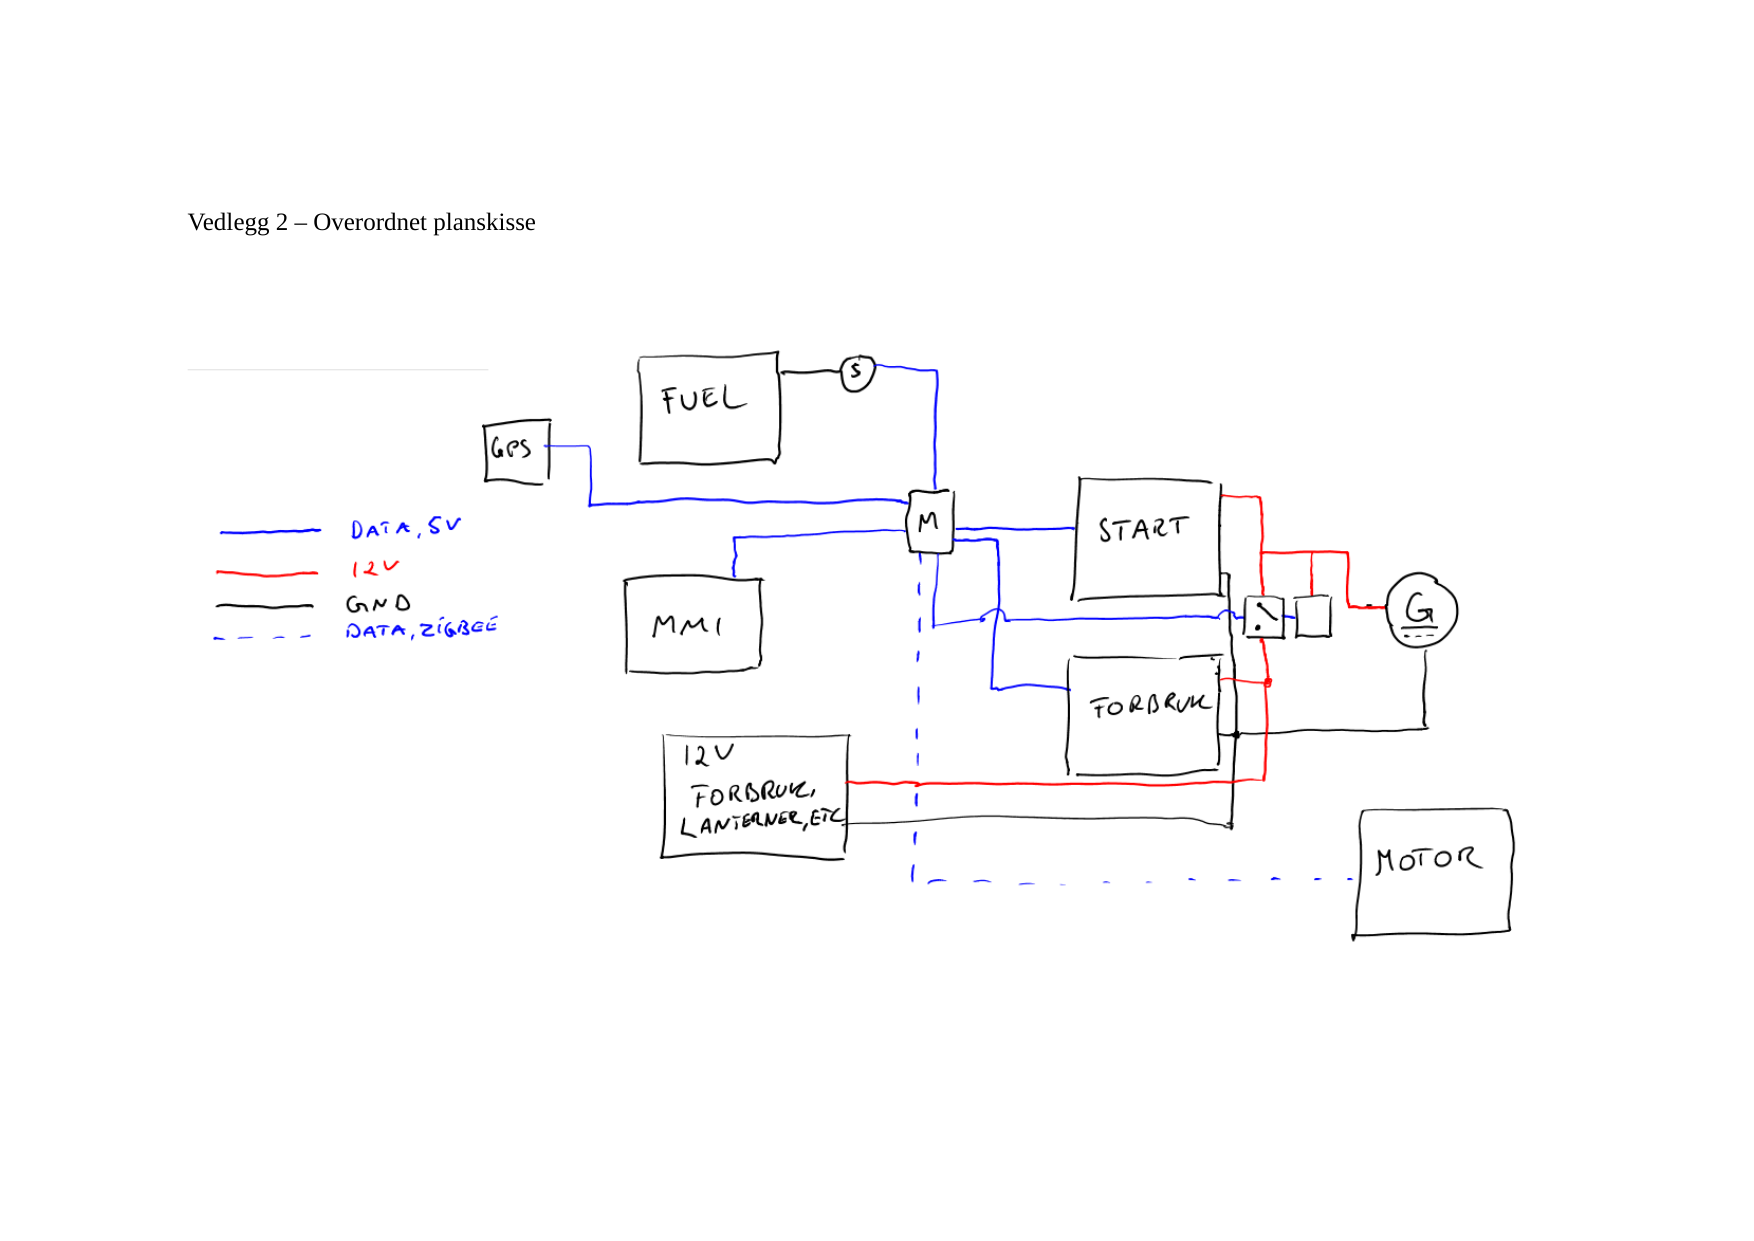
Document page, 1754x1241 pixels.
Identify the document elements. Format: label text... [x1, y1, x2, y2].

picture [187, 328, 1567, 969]
text Vedlegg 2 – Overordnet planskisse [187, 207, 1566, 236]
